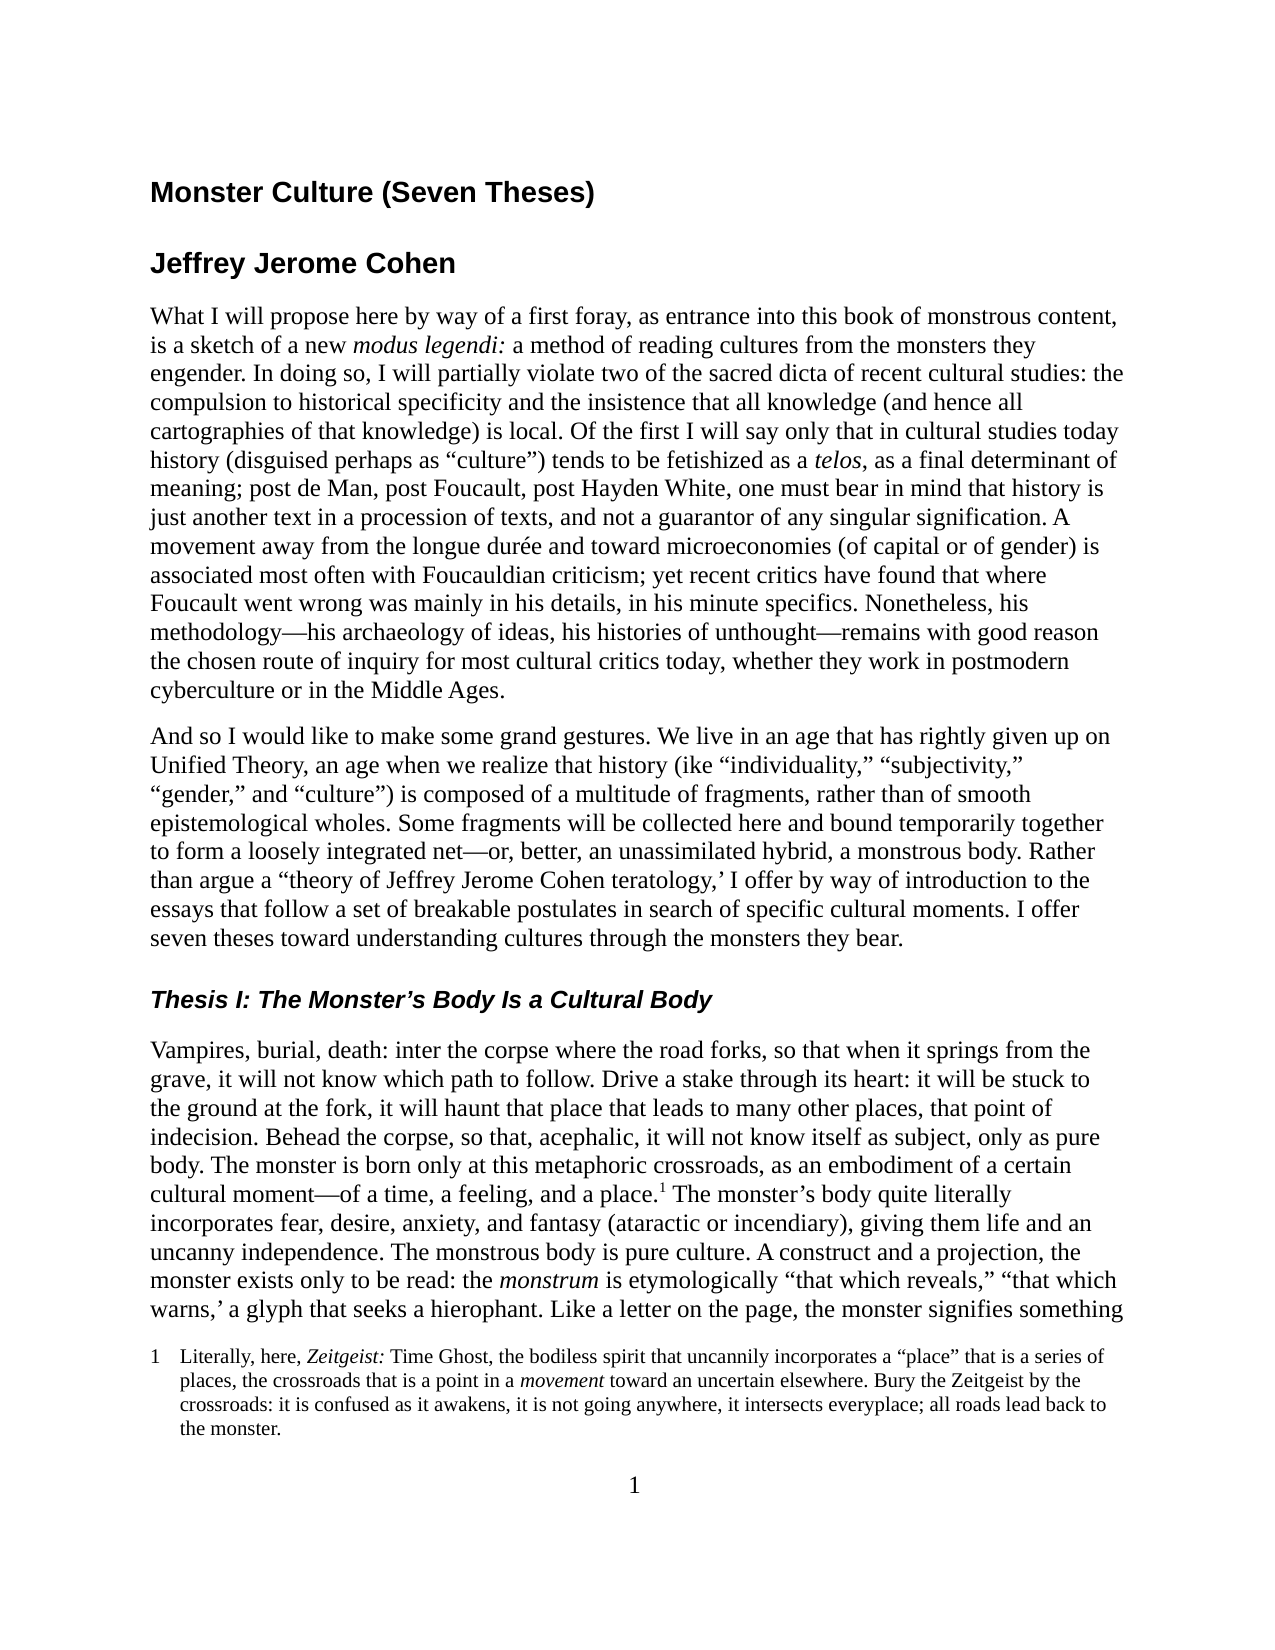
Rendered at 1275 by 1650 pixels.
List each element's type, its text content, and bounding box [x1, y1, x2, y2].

subtitle Monster Culture (Seven Theses) [150, 175, 1125, 208]
text Literally, here, Zeitgeist: Time Ghost, the bodiless spirit that uncannily incorporates a “place” that is a series of places, the crossroads that is a point in a movement toward an uncertain elsewhere. Bury the Zeitgeist by the crossroads: it is confused as it awakens, it is not going anywhere, it intersects everyplace; all roads lead back to the monster. [150, 1344, 1125, 1440]
text And so I would like to make some grand gestures. We live in an age that has rightly given up on Unified Theory, an age when we realize that history (ike “individuality,” “subjectivity,” “gender,” and “culture”) is composed of a multitude of fragments, rather than of smooth epistemological wholes. Some fragments will be collected here and bound temporarily together to form a loosely integrated net—or, better, an unassimilated hybrid, a monstrous body. Rather than argue a “theory of Jeffrey Jerome Cohen teratology,’ I offer by way of introduction to the essays that follow a set of breakable postulates in search of specific cultural moments. I offer seven theses toward understanding cultures through the monsters they bear. [150, 721, 1125, 951]
text What I will propose here by way of a first foray, as entrance into this book of monstrous content, is a sketch of a new modus legendi: a method of reading cultures from the monsters they engender. In doing so, I will partially violate two of the sacred dicta of recent cultural studies: the compulsion to historical specificity and the insistence that all knowledge (and hence all cartographies of that knowledge) is local. Of the first I will say only that in cultural studies today history (disguised perhaps as “culture”) tends to be fetishized as a telos, as a final determinant of meaning; post de Man, post Foucault, post Hayden White, one must bear in mind that history is just another text in a procession of texts, and not a guarantor of any singular signification. A movement away from the longue durée and toward microeconomies (of capital or of gender) is associated most often with Foucauldian criticism; yet recent critics have found that where Foucault went wrong was mainly in his details, in his minute specifics. Nonetheless, his methodology—his archaeology of ideas, his histories of unthought—remains with good reason the chosen route of inquiry for most cultural critics today, whether they work in postmodern cyberculture or in the Middle Ages. [150, 301, 1125, 703]
subtitle Jeffrey Jerome Cohen [150, 246, 1125, 279]
subtitle Thesis I: The Monster’s Body Is a Cultural Body [150, 985, 1125, 1014]
text Vampires, burial, death: inter the corpse where the road forks, so that when it springs from the grave, it will not know which path to follow. Drive a stake through its heart: it will be stuck to the ground at the fork, it will haunt that place that leads to many other places, that point of indecision. Behead the corpse, so that, acephalic, it will not know itself as subject, only as pure body. The monster is born only at this metaphoric crossroads, as an embodiment of a certain cultural moment—of a time, a feeling, and a place. The monster’s body quite literally incorporates fear, desire, anxiety, and fantasy (ataractic or incendiary), giving them life and an uncanny independence. The monstrous body is pure culture. A construct and a projection, the monster exists only to be read: the monstrum is etymologically “that which reveals,” “that which warns,’ a glyph that seeks a hierophant. Like a letter on the page, the monster signifies something [150, 1035, 1125, 1323]
